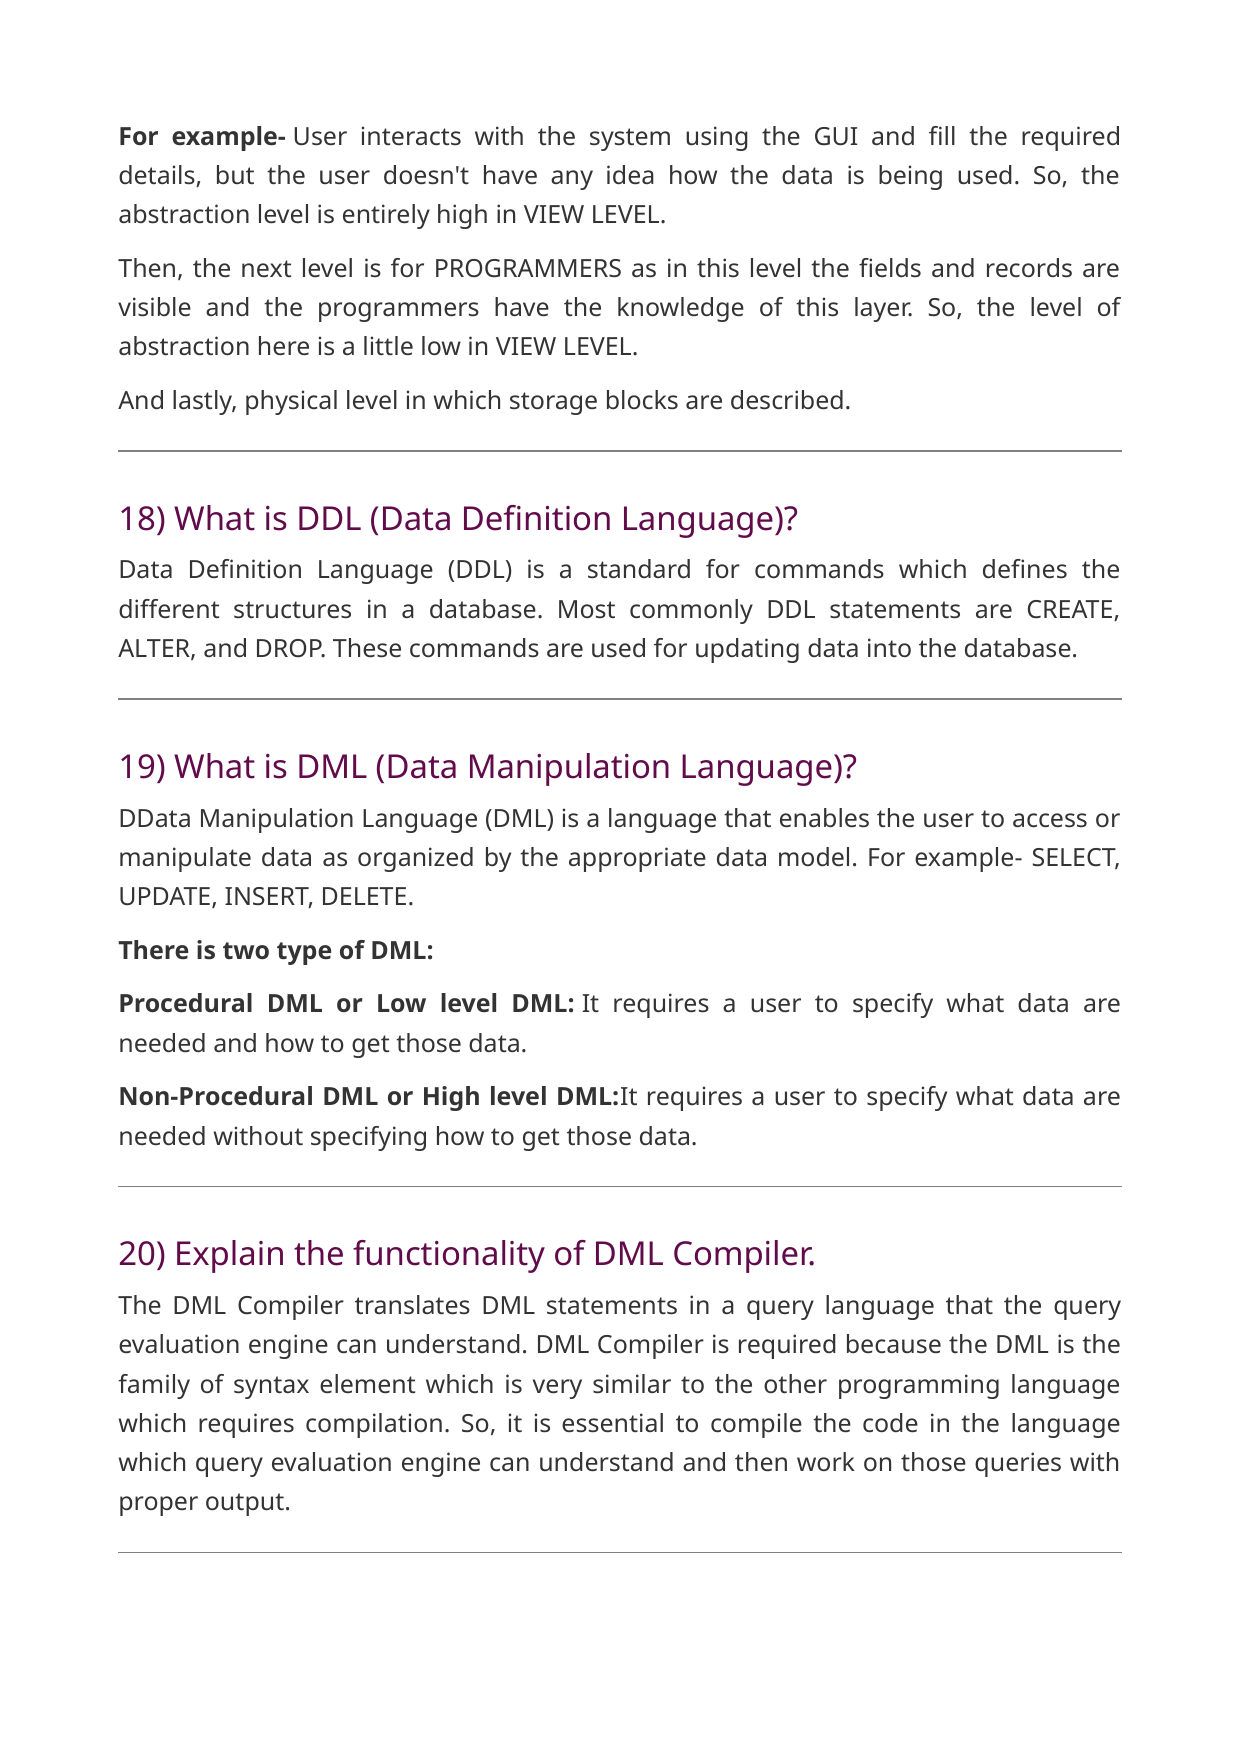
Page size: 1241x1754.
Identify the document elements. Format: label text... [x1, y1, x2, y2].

text Procedural DML or Low level DML: It requires a user to specify what data are needed and how to get those data. [118, 986, 1122, 1059]
subtitle 20) Explain the functionality of DML Compiler. [118, 1231, 1122, 1275]
subtitle 19) What is DML (Data Manipulation Language)? [118, 743, 1122, 788]
text There is two type of DML: [118, 932, 1122, 966]
text Data Definition Language (DDL) is a standard for commands which defines the different structures in a database. Most commonly DDL statements are CREATE, ALTER, and DROP. These commands are used for updating data into the database. [118, 552, 1122, 664]
text The DML Compiler translates DML statements in a query language that the query evaluation engine can understand. DML Compiler is required because the DML is the family of syntax element which is very similar to the other programming language which requires compilation. So, it is essential to compile the code in the language which query evaluation engine can understand and then work on those queries with proper output. [118, 1288, 1122, 1518]
text Then, the next level is for PROGRAMMERS as in this level the fields and records are visible and the programmers have the knowledge of this layer. So, the level of abstraction here is a little low in VIEW LEVEL. [118, 250, 1122, 363]
subtitle 18) What is DDL (Data Definition Language)? [118, 495, 1122, 539]
text DData Manipulation Language (DML) is a language that enables the user to access or manipulate data as organized by the appropriate data model. For example- SELECT, UPDATE, INSERT, DELETE. [118, 800, 1122, 913]
text And lastly, physical level in which storage blocks are described. [118, 382, 1122, 416]
text Non-Procedural DML or High level DML:It requires a user to specify what data are needed without specifying how to get those data. [118, 1079, 1122, 1152]
text For example- User interacts with the system using the GUI and fill the required details, but the user doesn't have any idea how the data is being used. So, the abstraction level is entirely high in VIEW LEVEL. [118, 118, 1122, 231]
